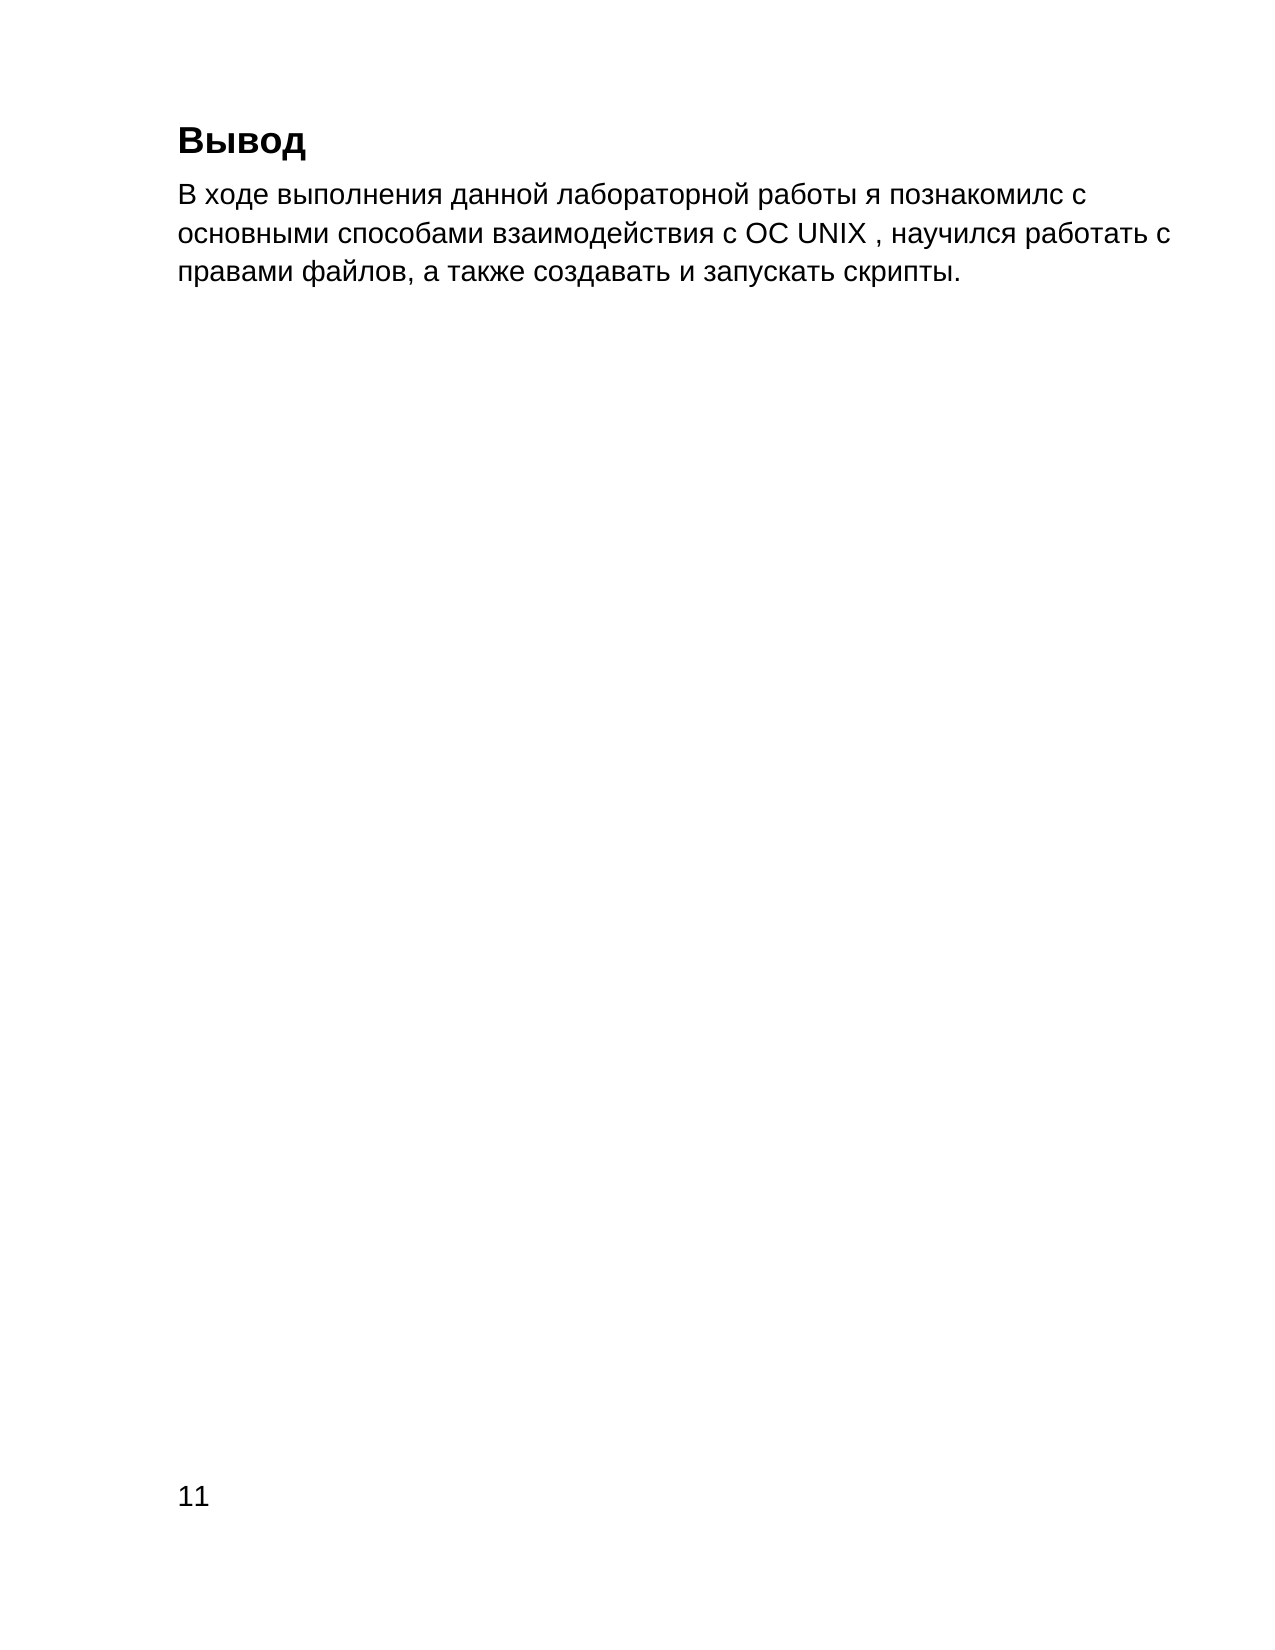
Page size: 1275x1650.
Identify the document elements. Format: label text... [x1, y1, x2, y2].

subtitle Вывод [177, 118, 1186, 161]
text В ходе выполнения данной лабораторной работы я познакомилс с основными способами взаимодействия с OC UNIX , научился работать с правами файлов, а также создавать и запускать скрипты. [177, 177, 1186, 288]
